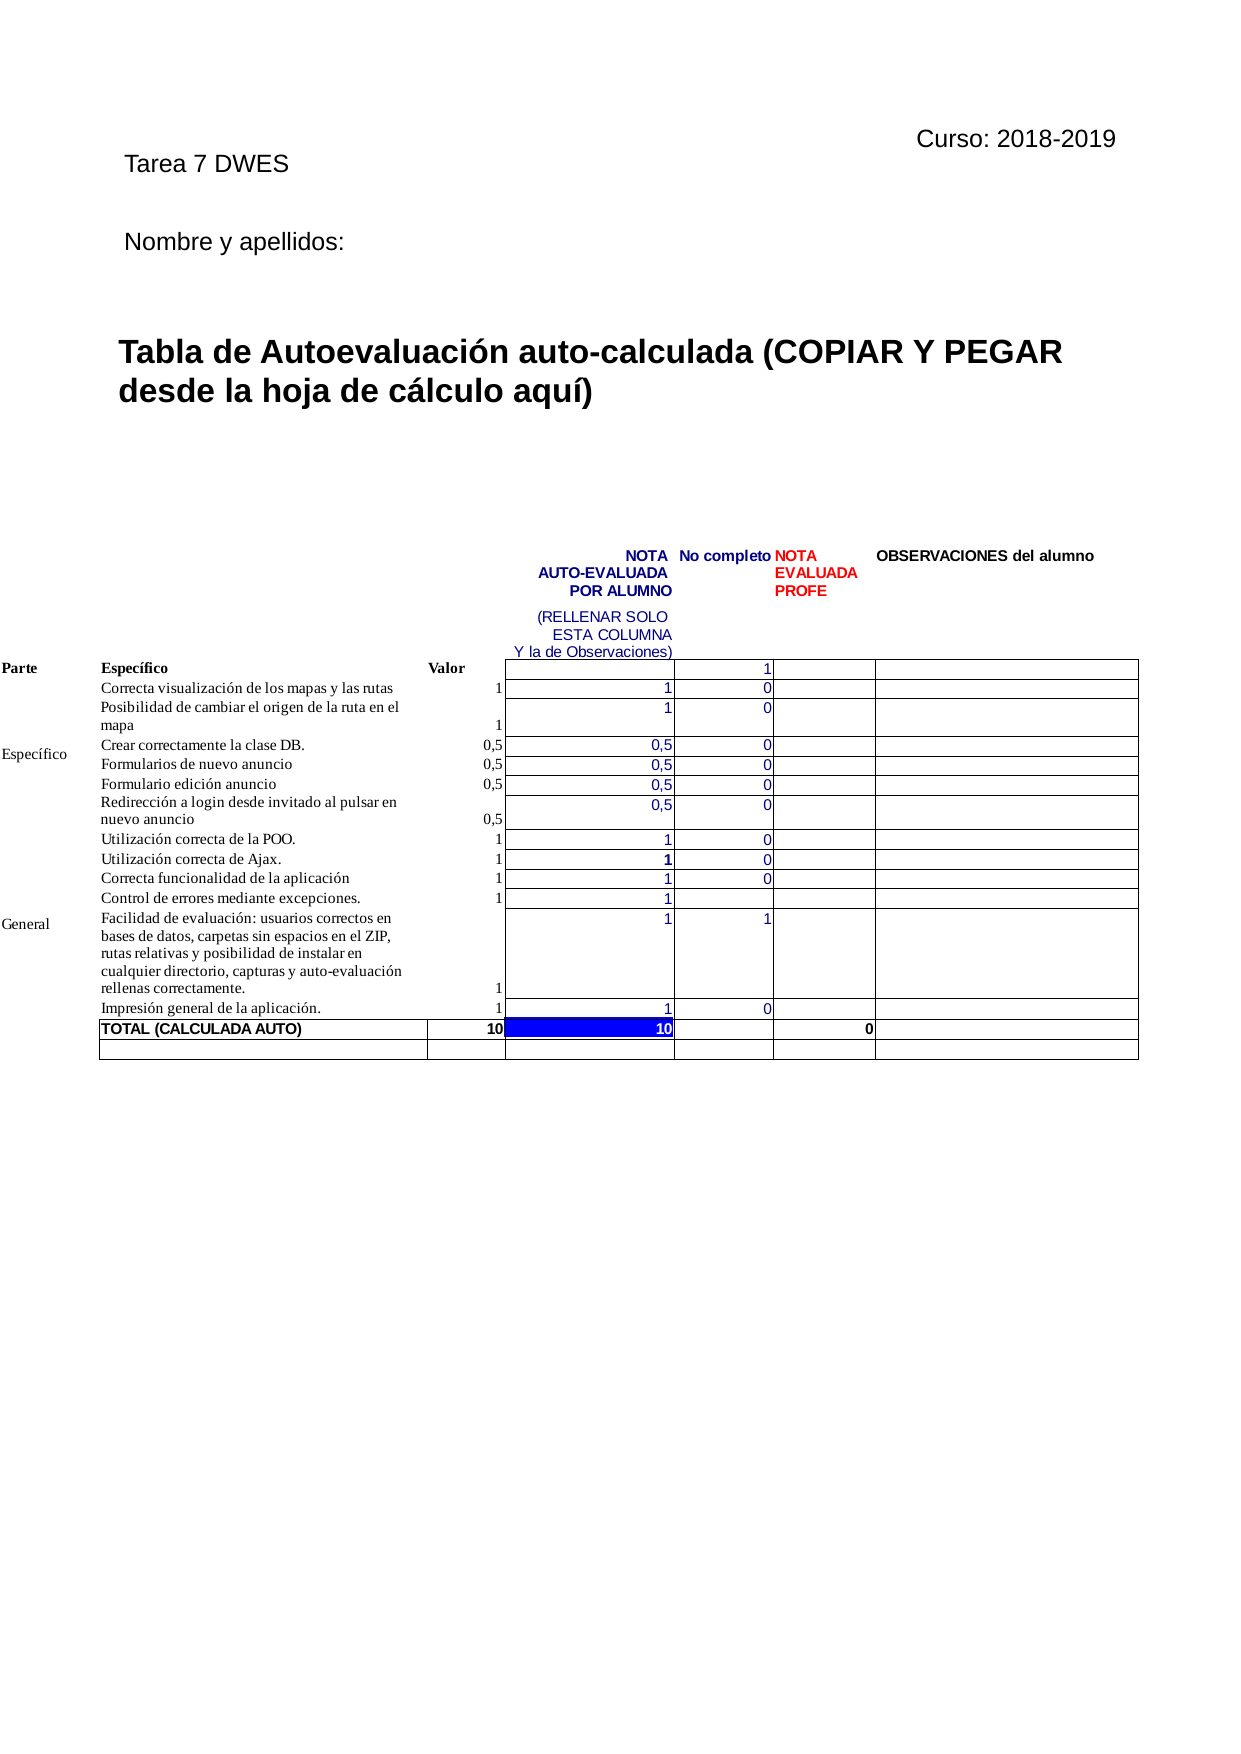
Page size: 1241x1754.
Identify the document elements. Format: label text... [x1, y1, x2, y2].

subtitle Tabla de Autoevaluación auto-calculada (COPIAR Y PEGAR desde la hoja de cálculo aquí) [118, 332, 1122, 409]
